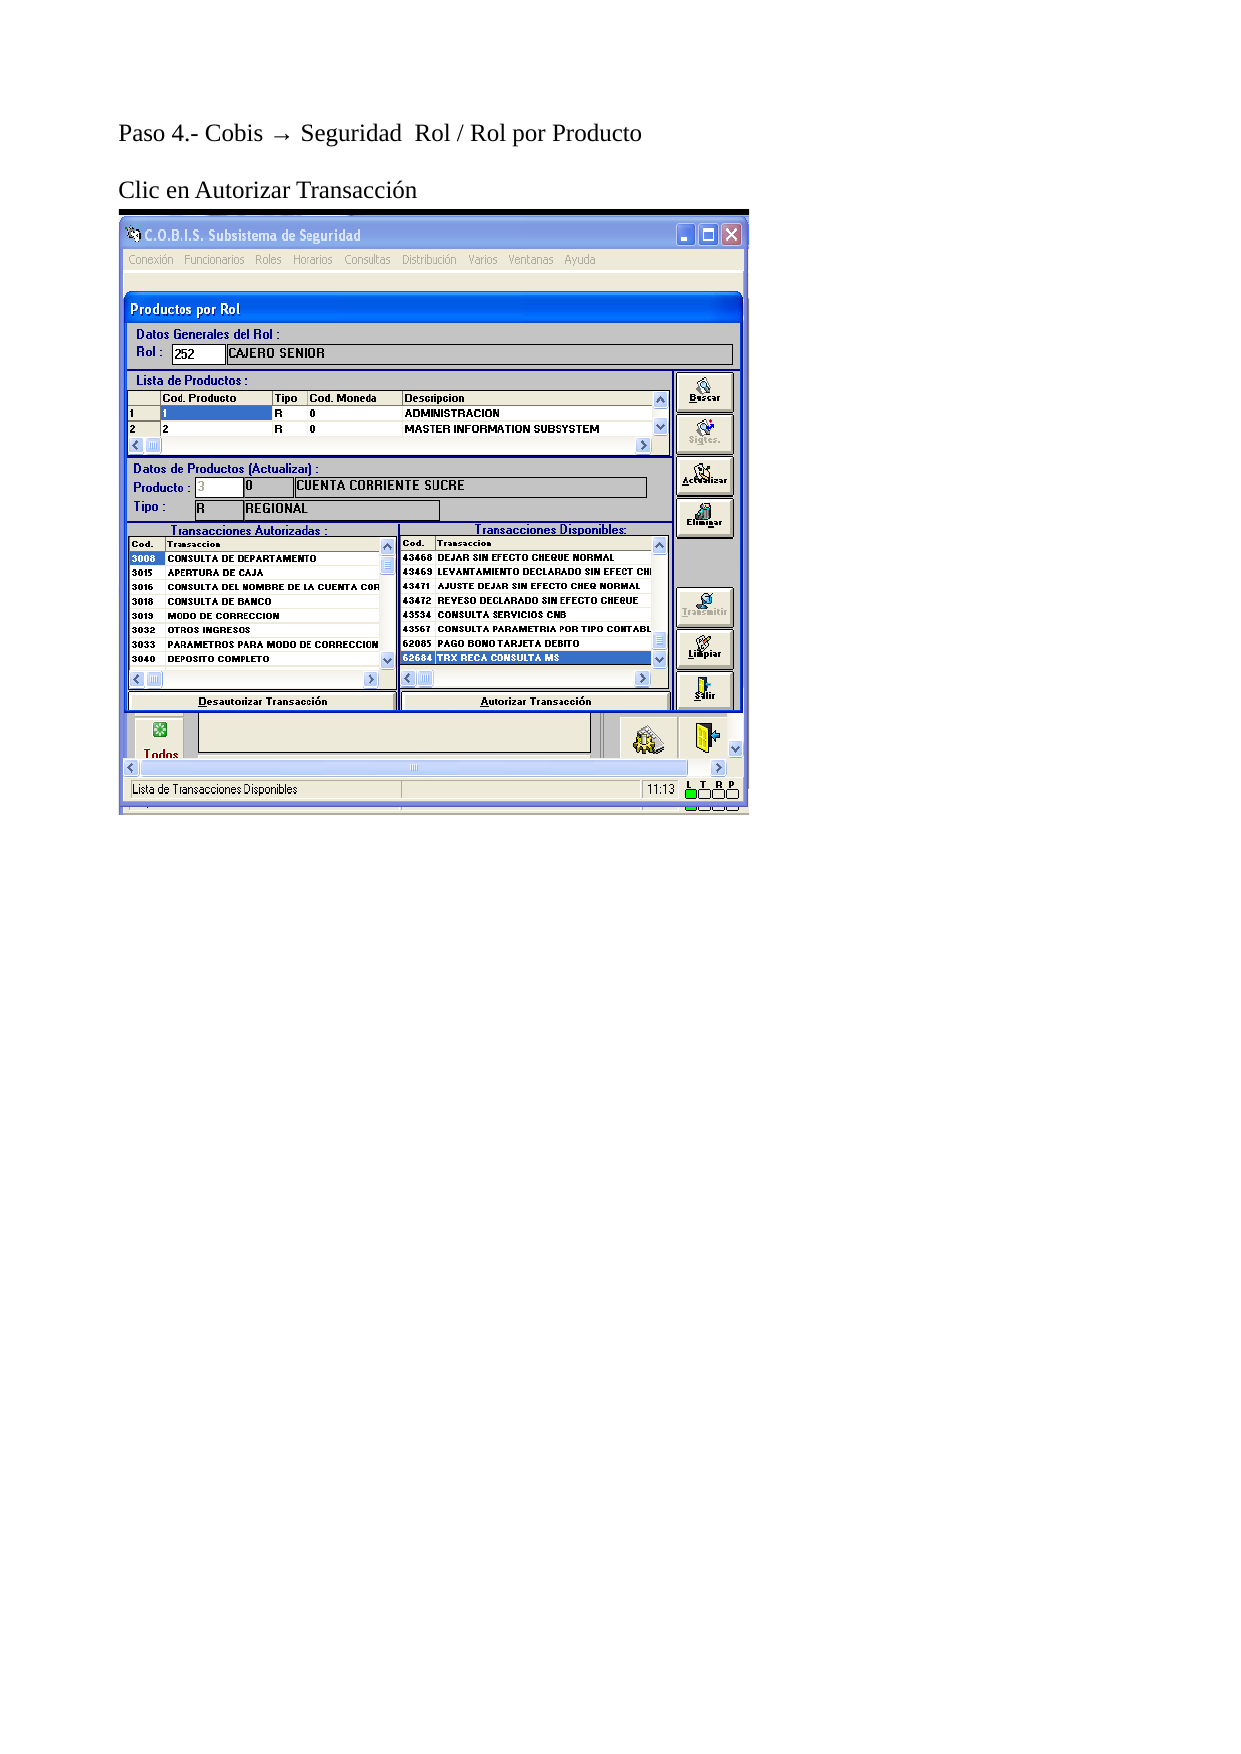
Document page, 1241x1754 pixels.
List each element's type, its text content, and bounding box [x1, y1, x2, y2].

text Clic en Autorizar Transacción [118, 176, 1122, 204]
picture [118, 209, 750, 815]
text Paso 4.- Cobis → Seguridad Rol / Rol por Producto [118, 118, 1122, 147]
